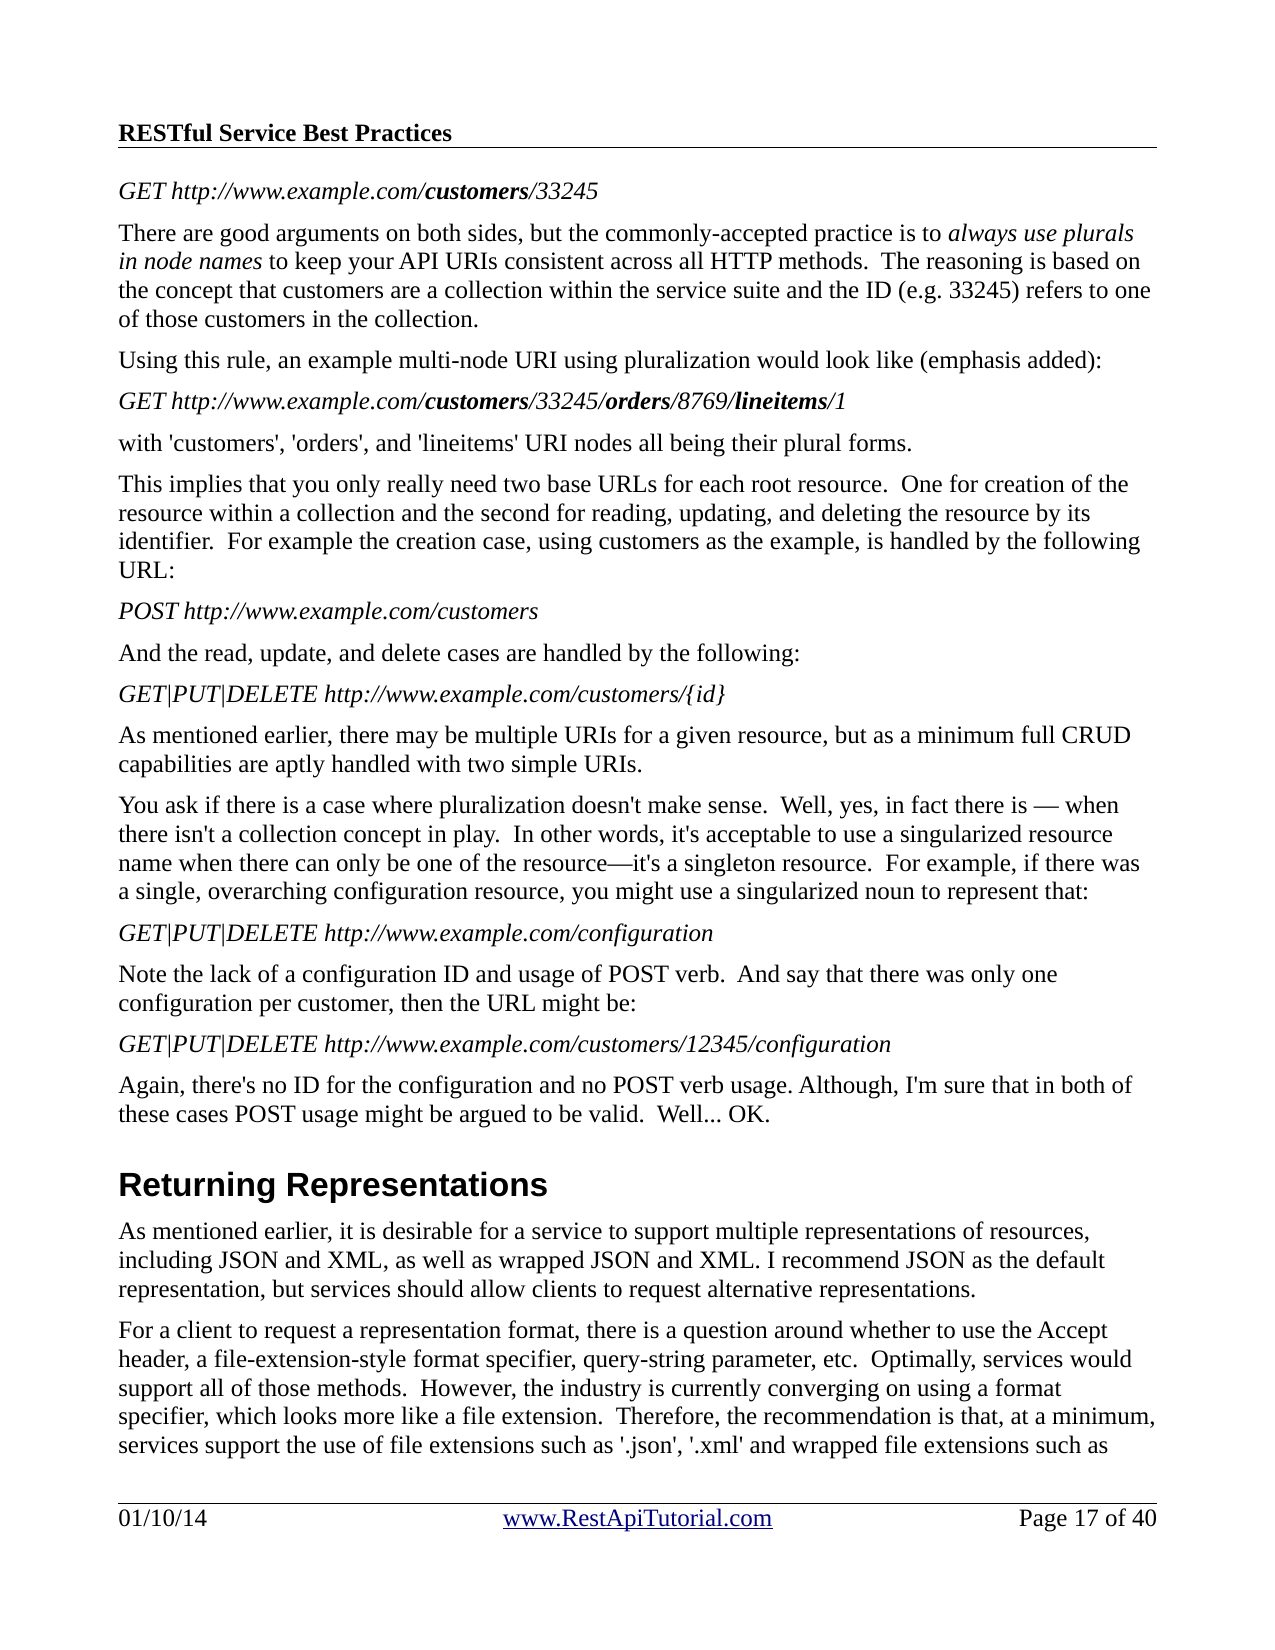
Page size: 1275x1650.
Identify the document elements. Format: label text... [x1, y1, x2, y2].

text POST http://www.example.com/customers [118, 596, 1157, 625]
text Using this rule, an example multi-node URI using pluralization would look like (emphasis added): [118, 345, 1157, 374]
text GET|PUT|DELETE http://www.example.com/configuration [118, 918, 1157, 946]
text For a client to request a representation format, there is a question around whether to use the Accept header, a file-extension-style format specifier, query-string parameter, etc. Optimally, services would support all of those methods. However, the industry is currently converging on using a format specifier, which looks more like a file extension. Therefore, the recommendation is that, at a minimum, services support the use of file extensions such as '.json', '.xml' and wrapped file extensions such as [118, 1315, 1157, 1459]
text Again, there's no ID for the configuration and no POST verb usage. Although, I'm sure that in both of these cases POST usage might be argued to be valid. Well... OK. [118, 1070, 1157, 1128]
text Note the lack of a configuration ID and usage of POST verb. And say that there was only one configuration per customer, then the URL might be: [118, 959, 1157, 1016]
text And the read, update, and delete cases are handled by the following: [118, 638, 1157, 666]
text This implies that you only really need two base URLs for each root resource. One for creation of the resource within a collection and the second for reading, updating, and deleting the resource by its identifier. For example the creation case, using customers as the example, is handled by the following URL: [118, 469, 1157, 584]
text GET|PUT|DELETE http://www.example.com/customers/12345/configuration [118, 1029, 1157, 1058]
text GET|PUT|DELETE http://www.example.com/customers/{id} [118, 679, 1157, 708]
text There are good arguments on both sides, but the commonly-accepted practice is to always use plurals in node names to keep your API URIs consistent across all HTTP methods. The reasoning is based on the concept that customers are a collection within the service suite and the ID (e.g. 33245) refers to one of those customers in the collection. [118, 218, 1157, 333]
text GET http://www.example.com/customers/33245/orders/8769/lineitems/1 [118, 386, 1157, 415]
text As mentioned earlier, it is desirable for a service to support multiple representations of resources, including JSON and XML, as well as wrapped JSON and XML. I recommend JSON as the default representation, but services should allow clients to request alternative representations. [118, 1216, 1157, 1303]
text GET http://www.example.com/customers/33245 [118, 176, 1157, 205]
text You ask if there is a case where pluralization doesn't make sense. Well, yes, in fact there is — when there isn't a collection concept in play. In other words, it's acceptable to use a singularized resource name when there can only be one of the resource—it's a singleton resource. For example, if there was a single, overarching configuration resource, you might use a singularized noun to represent that: [118, 790, 1157, 905]
subtitle Returning Representations [118, 1165, 1157, 1204]
text As mentioned earlier, there may be multiple URIs for a given resource, but as a minimum full CRUD capabilities are aptly handled with two simple URIs. [118, 720, 1157, 778]
text with 'customers', 'orders', and 'lineitems' URI nodes all being their plural forms. [118, 428, 1157, 456]
